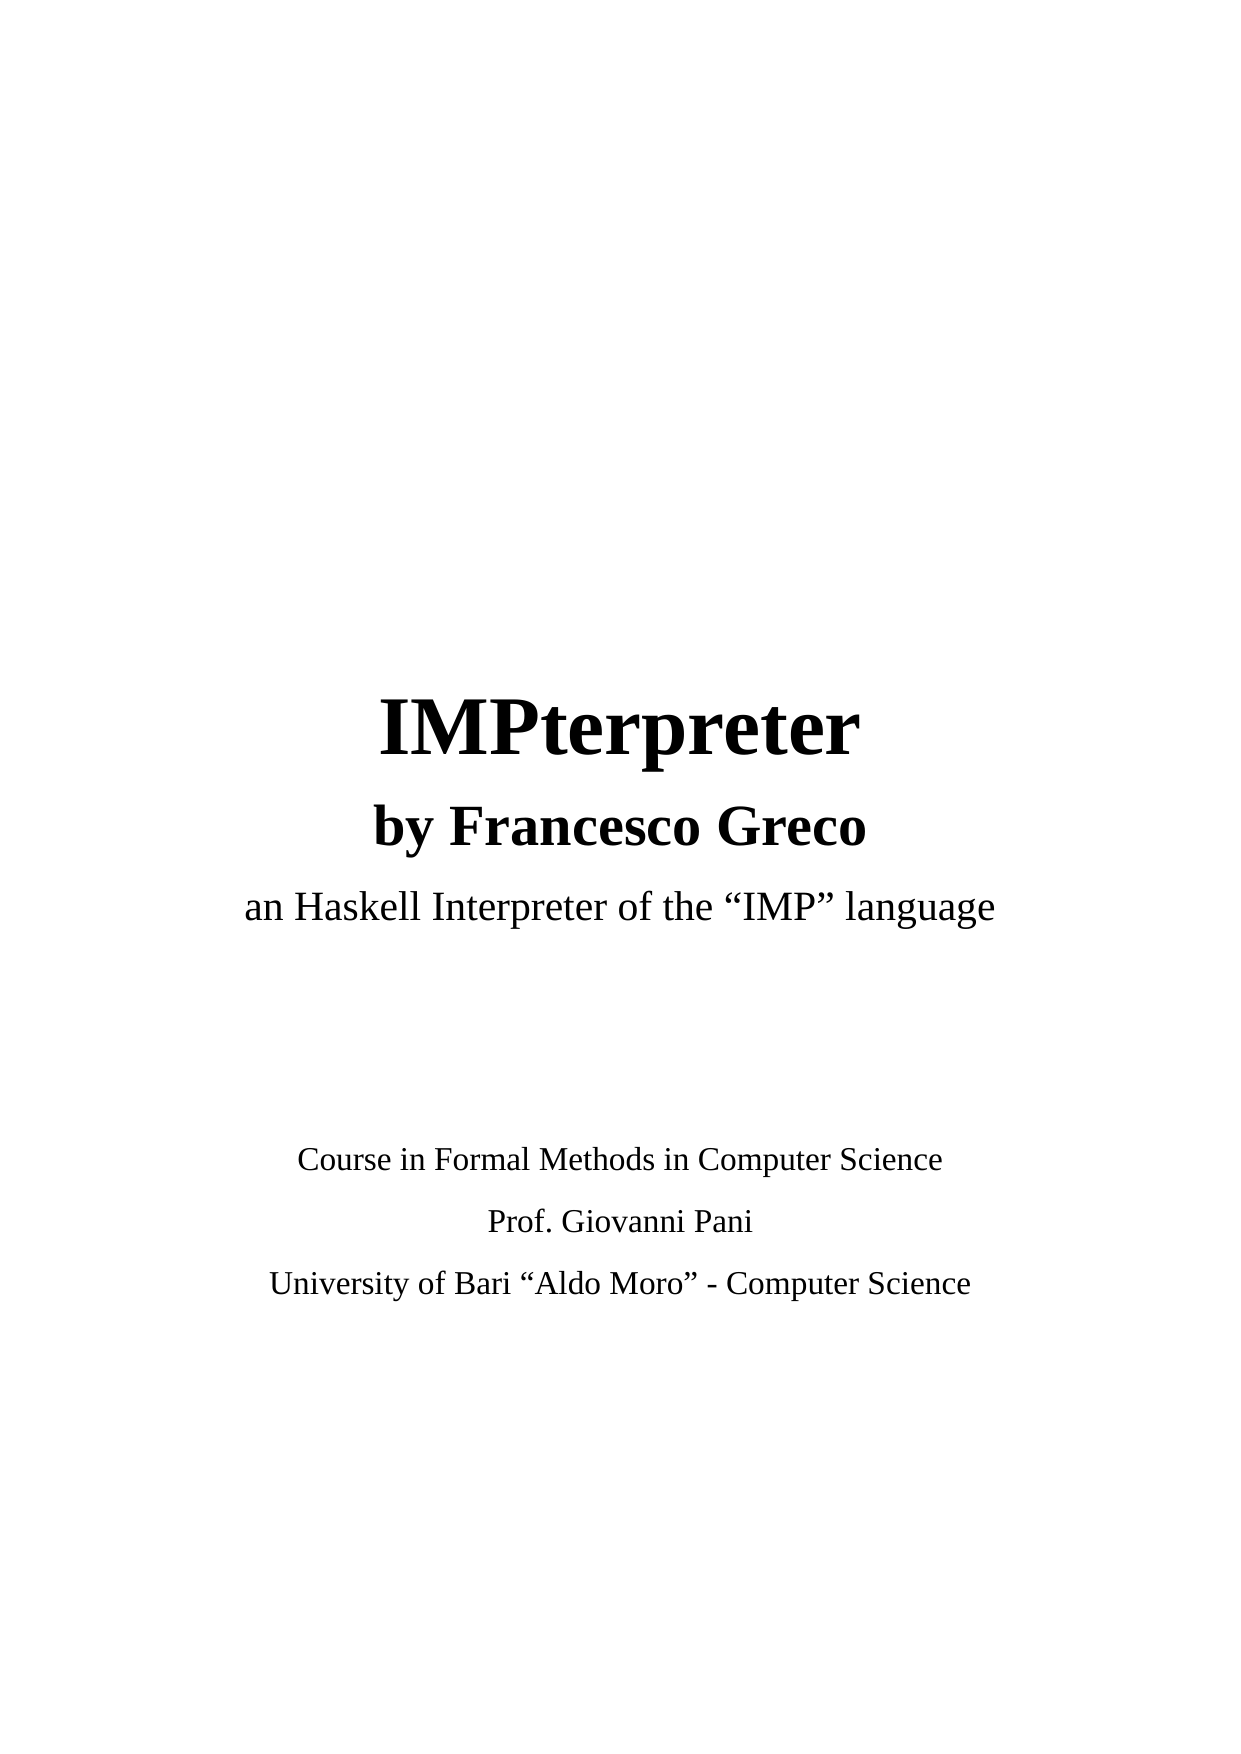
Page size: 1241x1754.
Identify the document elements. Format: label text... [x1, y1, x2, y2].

text by Francesco Greco [118, 790, 1122, 857]
text Course in Formal Methods in Computer Science [118, 1139, 1122, 1177]
text University of Bari “Aldo Moro” - Computer Science [118, 1263, 1122, 1302]
text an Haskell Interpreter of the “IMP” language [118, 881, 1122, 929]
text IMPterpreter [118, 677, 1122, 773]
text Prof. Giovanni Pani [118, 1201, 1122, 1239]
